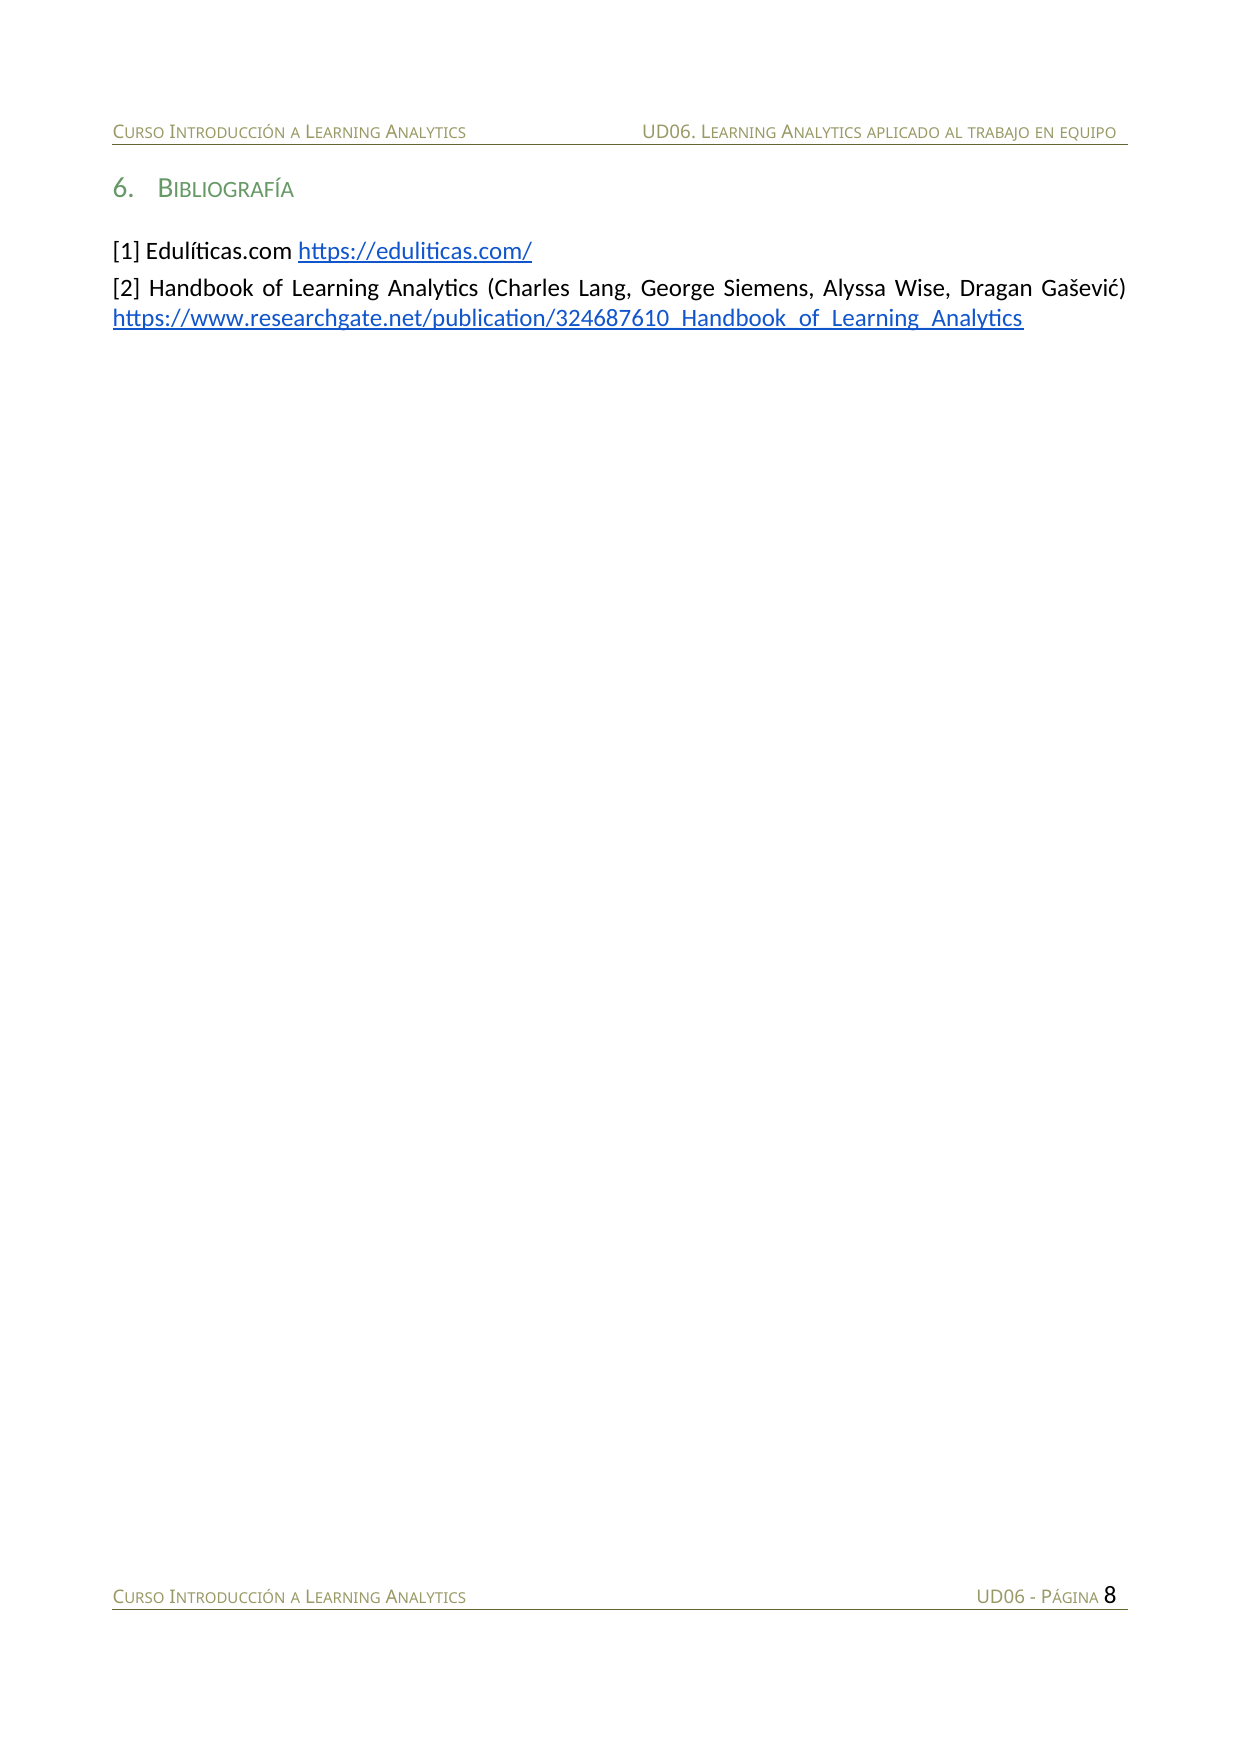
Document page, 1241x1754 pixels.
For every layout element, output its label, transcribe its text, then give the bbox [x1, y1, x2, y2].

text [2] Handbook of Learning Analytics (Charles Lang, George Siemens, Alyssa Wise, Dragan Gašević) https://www.researchgate.net/publication/324687610_Handbook_of_Learning_Analytics [112, 272, 1128, 333]
subtitle Bibliografía [112, 169, 1128, 205]
text [1] Edulíticas.com https://eduliticas.com/ [112, 235, 1128, 265]
